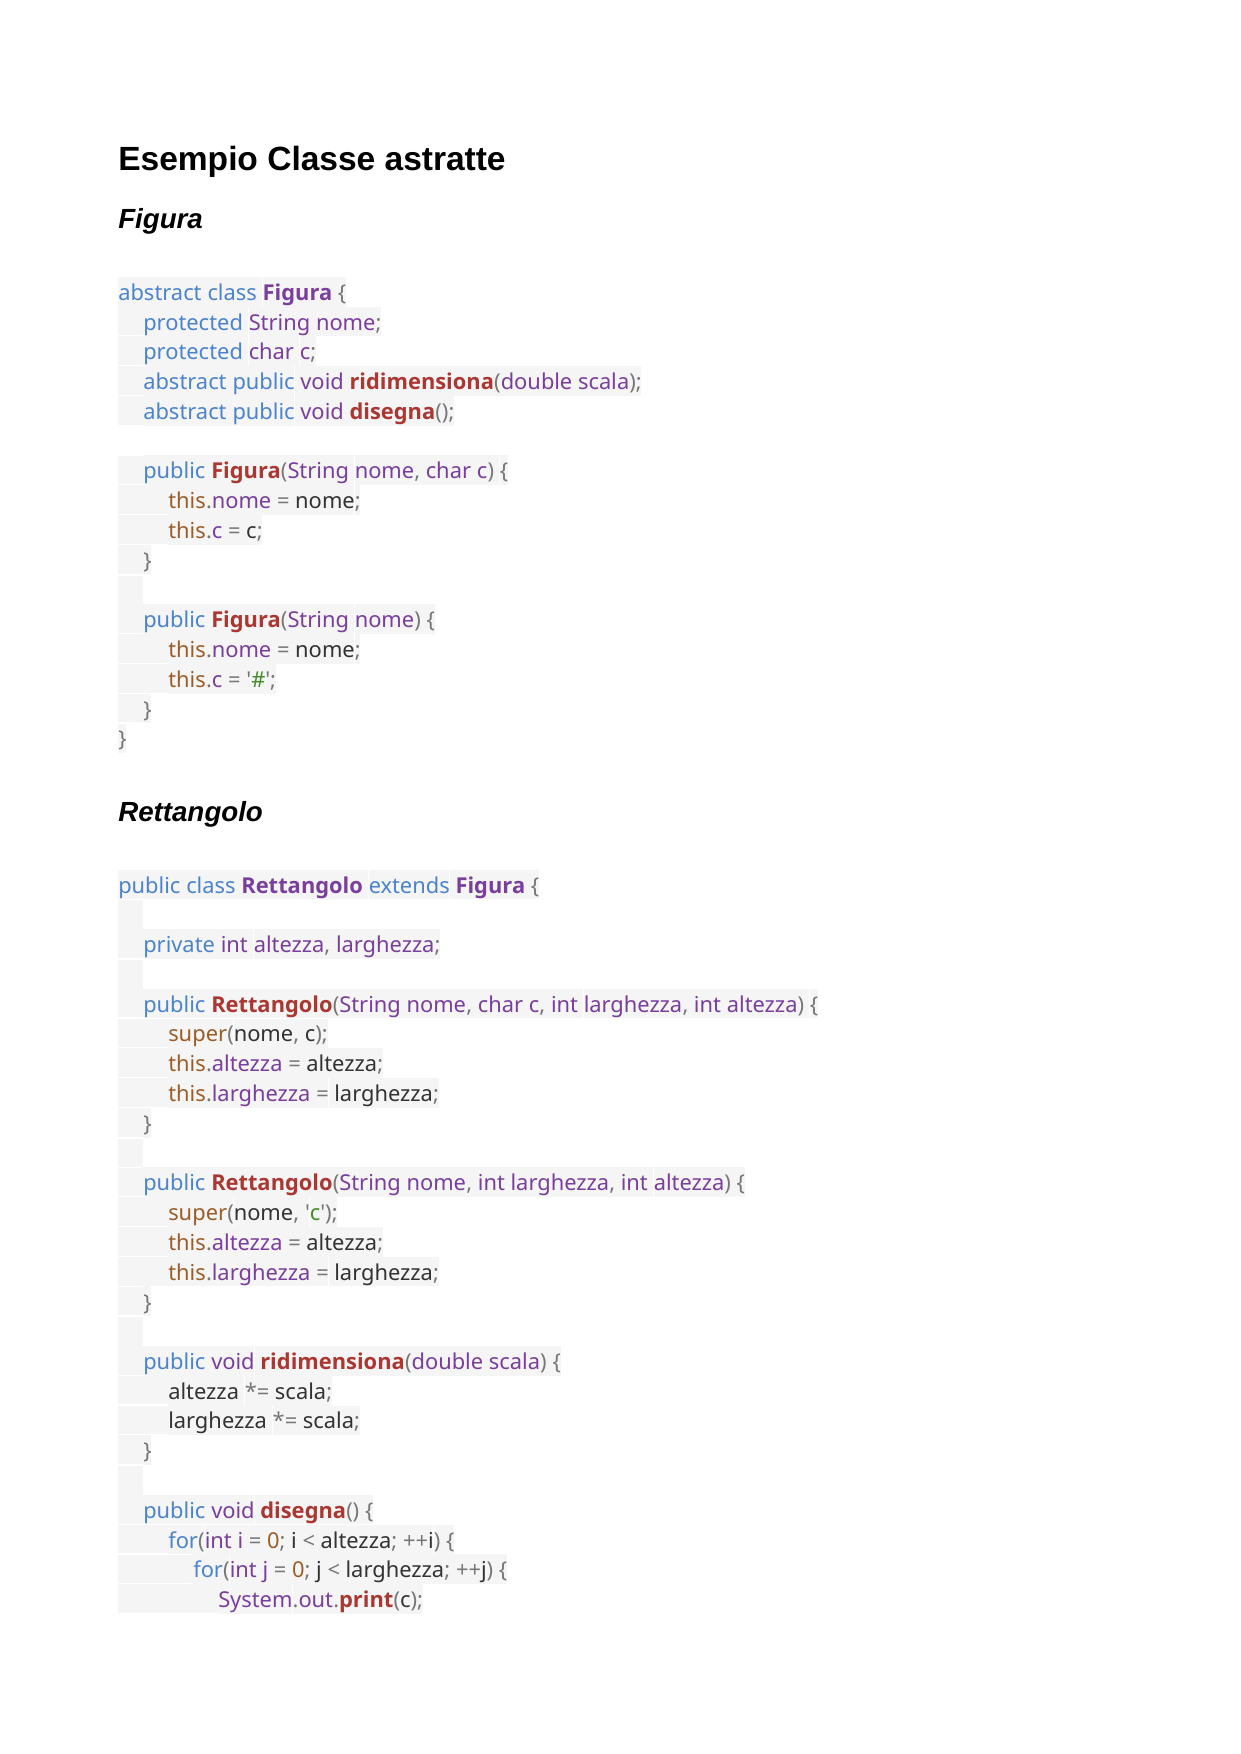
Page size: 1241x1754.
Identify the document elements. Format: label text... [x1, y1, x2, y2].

text } [118, 723, 1122, 753]
text this.nome = nome; [118, 634, 1122, 664]
text abstract class Figura { [118, 277, 1122, 307]
text larghezza *= scala; [118, 1406, 1122, 1435]
subtitle Figura [118, 203, 1122, 234]
text super(nome, 'c'); [118, 1197, 1122, 1227]
text } [118, 1435, 1122, 1465]
text this.altezza = altezza; [118, 1227, 1122, 1257]
text public Figura(String nome) { [118, 604, 1122, 634]
text public class Rettangolo extends Figura { [118, 870, 1122, 899]
text protected String nome; [118, 307, 1122, 336]
text } [118, 545, 1122, 574]
text this.c = '#'; [118, 664, 1122, 694]
subtitle Esempio Classe astratte [118, 139, 1122, 178]
text this.nome = nome; [118, 485, 1122, 515]
text public Rettangolo(String nome, int larghezza, int altezza) { [118, 1167, 1122, 1197]
text } [118, 1108, 1122, 1138]
subtitle Rettangolo [118, 796, 1122, 827]
text this.c = c; [118, 515, 1122, 545]
text abstract public void disegna(); [118, 396, 1122, 426]
text public Rettangolo(String nome, char c, int larghezza, int altezza) { [118, 989, 1122, 1018]
text abstract public void ridimensiona(double scala); [118, 366, 1122, 396]
text protected char c; [118, 336, 1122, 366]
text public void ridimensiona(double scala) { [118, 1346, 1122, 1376]
text super(nome, c); [118, 1018, 1122, 1048]
text } [118, 694, 1122, 723]
text } [118, 1286, 1122, 1316]
text public Figura(String nome, char c) { [118, 455, 1122, 485]
text for(int j = 0; j < larghezza; ++j) { [118, 1554, 1122, 1584]
text private int altezza, larghezza; [118, 929, 1122, 959]
text this.larghezza = larghezza; [118, 1078, 1122, 1108]
text this.altezza = altezza; [118, 1048, 1122, 1078]
text this.larghezza = larghezza; [118, 1257, 1122, 1286]
text for(int i = 0; i < altezza; ++i) { [118, 1524, 1122, 1554]
text System.out.print(c); [118, 1584, 1122, 1614]
text public void disegna() { [118, 1495, 1122, 1524]
text altezza *= scala; [118, 1376, 1122, 1406]
